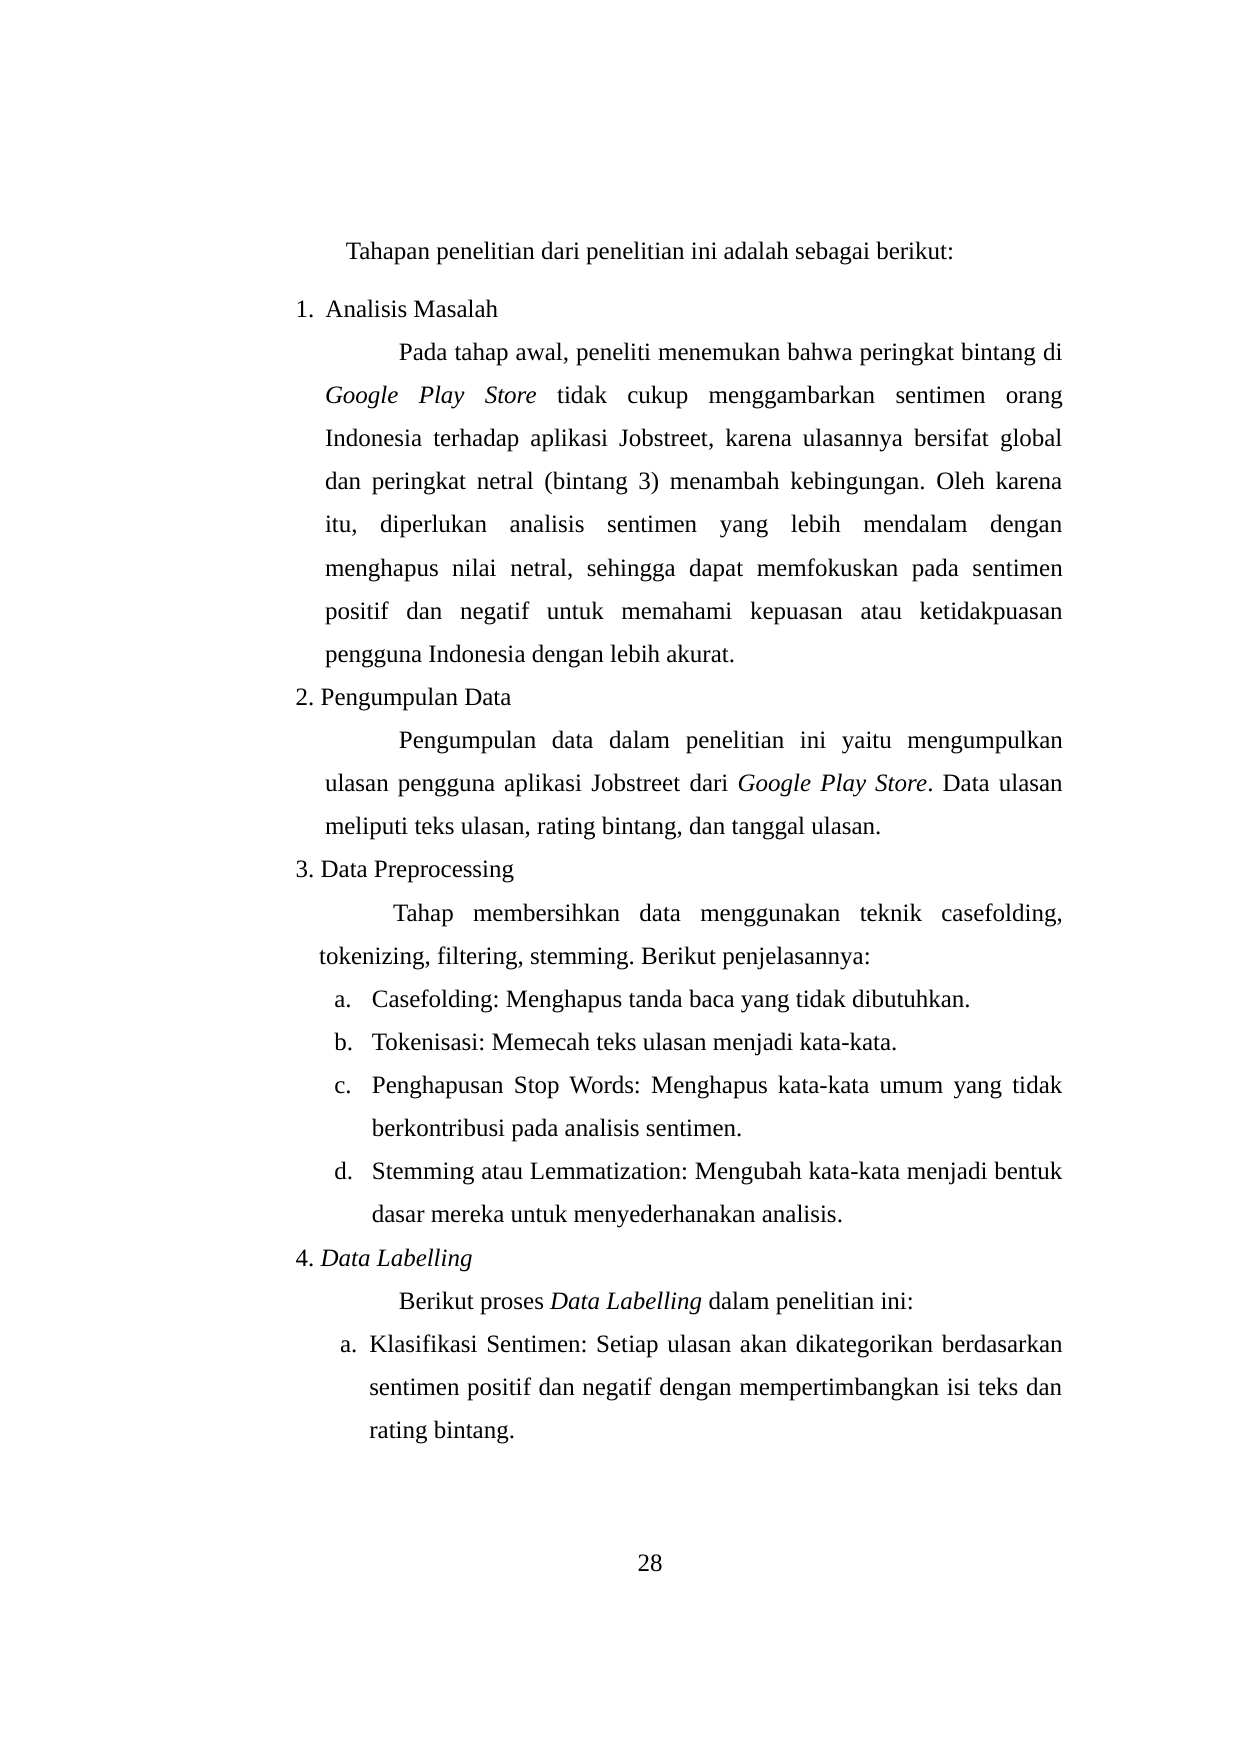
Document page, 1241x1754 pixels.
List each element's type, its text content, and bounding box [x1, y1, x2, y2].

text Berikut proses Data Labelling dalam penelitian ini: [325, 1286, 1063, 1314]
list Penghapusan Stop Words: Menghapus kata-kata umum yang tidak berkontribusi pada analisis sentimen. [334, 1070, 1063, 1142]
text Pada tahap awal, peneliti menemukan bahwa peringkat bintang di Google Play Store tidak cukup menggambarkan sentimen orang Indonesia terhadap aplikasi Jobstreet, karena ulasannya bersifat global dan peringkat netral (bintang 3) menambah kebingungan. Oleh karena itu, diperlukan analisis sentimen yang lebih mendalam dengan menghapus nilai netral, sehingga dapat memfokuskan pada sentimen positif dan negatif untuk memahami kepuasan atau ketidakpuasan pengguna Indonesia dengan lebih akurat. [325, 337, 1063, 668]
list Klasifikasi Sentimen: Setiap ulasan akan dikategorikan berdasarkan sentimen positif dan negatif dengan mempertimbangkan isi teks dan rating bintang. [340, 1329, 1063, 1444]
list Stemming atau Lemmatization: Mengubah kata-kata menjadi bentuk dasar mereka untuk menyederhanakan analisis. [334, 1156, 1063, 1228]
text 3. Data Preprocessing [295, 854, 1063, 883]
text 4. Data Labelling [295, 1243, 1063, 1271]
list Casefolding: Menghapus tanda baca yang tidak dibutuhkan. [334, 984, 1063, 1013]
text Pengumpulan data dalam penelitian ini yaitu mengumpulkan ulasan pengguna aplikasi Jobstreet dari Google Play Store. Data ulasan meliputi teks ulasan, rating bintang, dan tanggal ulasan. [325, 725, 1063, 840]
text Tahap membersihkan data menggunakan teknik casefolding, tokenizing, filtering, stemming. Berikut penjelasannya: [319, 898, 1063, 969]
text 2. Pengumpulan Data [295, 682, 1063, 711]
text Tahapan penelitian dari penelitian ini adalah sebagai berikut: [272, 236, 1063, 265]
list Tokenisasi: Memecah teks ulasan menjadi kata-kata. [334, 1027, 1063, 1056]
text 1. Analisis Masalah [295, 294, 1063, 323]
